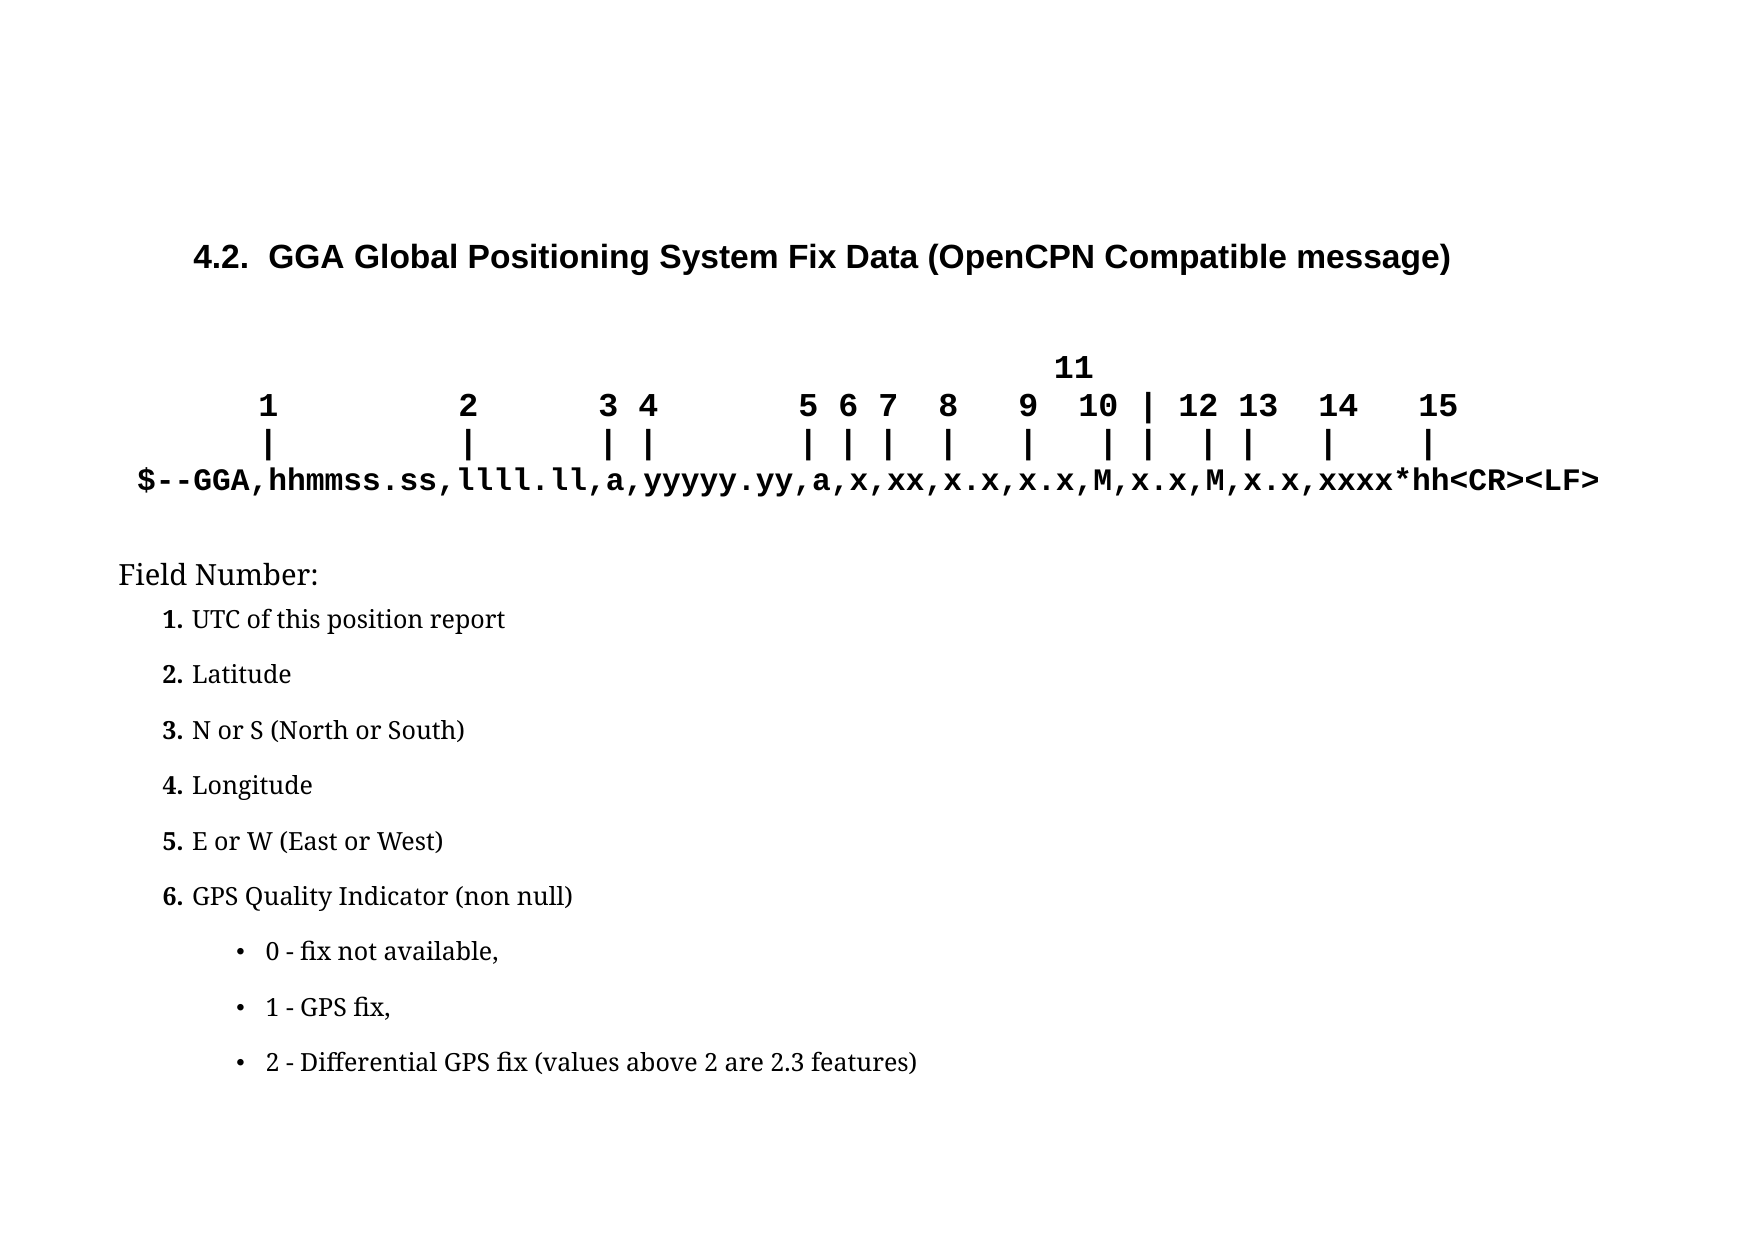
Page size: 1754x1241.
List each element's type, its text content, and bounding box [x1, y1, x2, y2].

list Longitude [162, 768, 1636, 802]
text | | | | | | | | | | | | | | | [118, 426, 1636, 464]
list 0 - fix not available, [236, 934, 1636, 968]
list UTC of this position report [162, 602, 1636, 636]
text 11 [118, 343, 1636, 388]
text $--GGA,hhmmss.ss,llll.ll,a,yyyyy.yy,a,x,xx,x.x,x.x,M,x.x,M,x.x,xxxx*hh<CR><LF> [118, 464, 1636, 499]
list GPS Quality Indicator (non null) [162, 879, 1636, 913]
list 2 - Differential GPS fix (values above 2 are 2.3 features) [236, 1045, 1636, 1079]
list 1 - GPS fix, [236, 989, 1636, 1023]
list E or W (East or West) [162, 823, 1636, 857]
list N or S (North or South) [162, 712, 1636, 746]
text 1 2 3 4 5 6 7 8 9 10 | 12 13 14 15 [118, 388, 1636, 426]
subtitle GGA Global Positioning System Fix Data (OpenCPN Compatible message) [193, 237, 1636, 276]
text Field Number: [118, 554, 1636, 594]
list Latitude [162, 657, 1636, 691]
